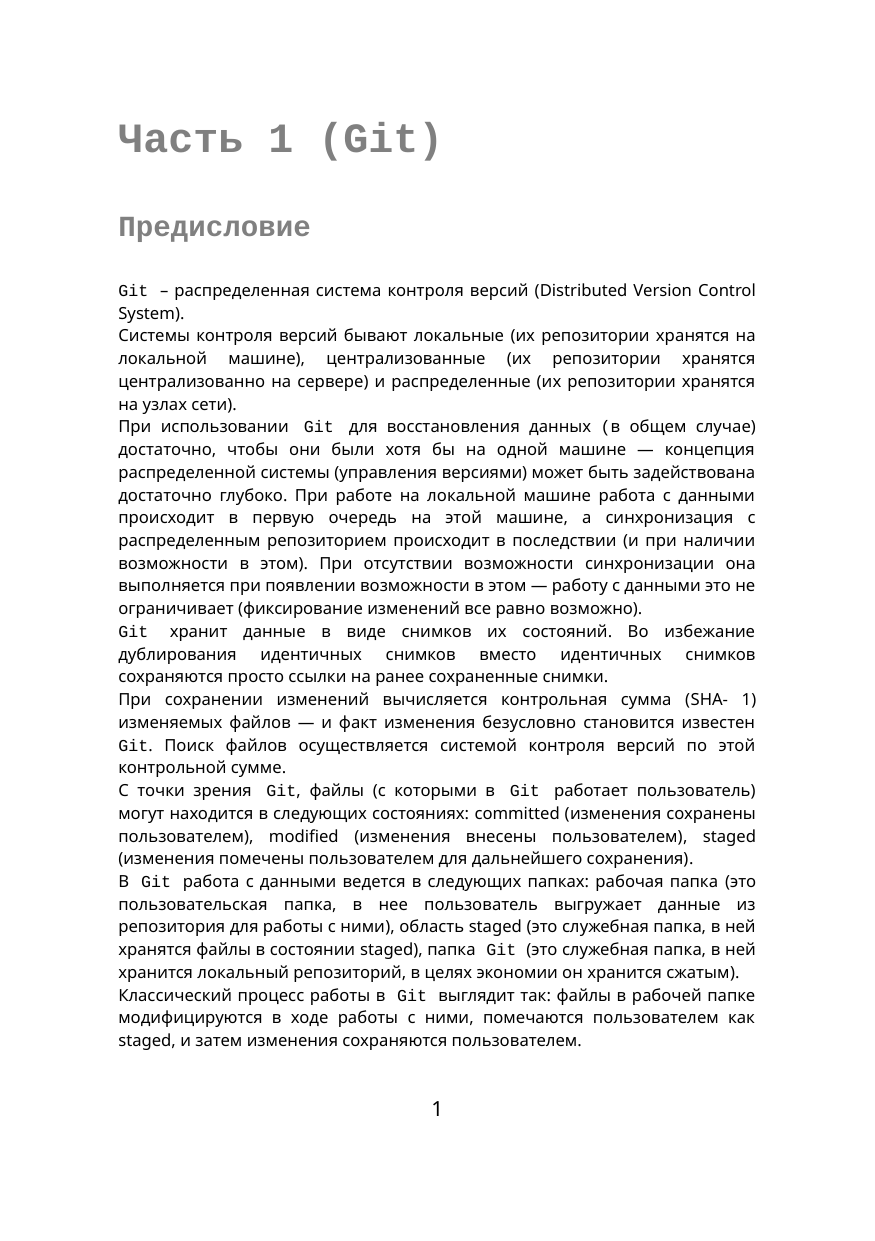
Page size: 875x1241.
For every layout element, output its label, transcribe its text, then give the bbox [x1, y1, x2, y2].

text Системы контроля версий бывают локальные (их репозитории хранятся на локальной машине), централизованные (их репозитории хранятся централизованно на сервере) и распределенные (их репозитории хранятся на узлах сети). [118, 324, 756, 415]
text Git – распределенная система контроля версий (Distributed Version Control System). [118, 278, 756, 324]
text Классический процесс работы в Git выглядит так: файлы в рабочей папке модифицируются в ходе работы с ними, помечаются пользователем как staged, и затем изменения сохраняются пользователем. [118, 983, 756, 1052]
text С точки зрения Git, файлы (с которыми в Git работает пользователь) могут находится в следующих состояниях: committed (изменения сохранены пользователем), modified (изменения внесены пользователем), staged (изменения помечены пользователем для дальнейшего сохранения). [118, 779, 756, 869]
text При сохранении изменений вычисляется контрольная сумма (SHA- 1) изменяемых файлов — и факт изменения безусловно становится известен Git. Поиск файлов осуществляется системой контроля версий по этой контрольной сумме. [118, 688, 756, 779]
text При использовании Git для восстановления данных (в общем случае) достаточно, чтобы они были хотя бы на одной машине — концепция распределенной системы (управления версиями) может быть задействована достаточно глубоко. При работе на локальной машине работа с данными происходит в первую очередь на этой машине, а синхронизация с распределенным репозиторием происходит в последствии (и при наличии возможности в этом). При отсутствии возможности синхронизации она выполняется при появлении возможности в этом — работу с данными это не ограничивает (фиксирование изменений все равно возможно). [118, 415, 756, 619]
text Часть 1 (Git) [118, 118, 756, 165]
text Предисловие [118, 212, 756, 246]
text В Git работа с данными ведется в следующих папках: рабочая папка (это пользовательская папка, в нее пользователь выгружает данные из репозитория для работы с ними), область staged (это служебная папка, в ней хранятся файлы в состоянии staged), папка Git (это служебная папка, в ней хранится локальный репозиторий, в целях экономии он хранится сжатым). [118, 869, 756, 983]
text Git хранит данные в виде снимков их состояний. Во избежание дублирования идентичных снимков вместо идентичных снимков сохраняются просто ссылки на ранее сохраненные снимки. [118, 619, 756, 688]
